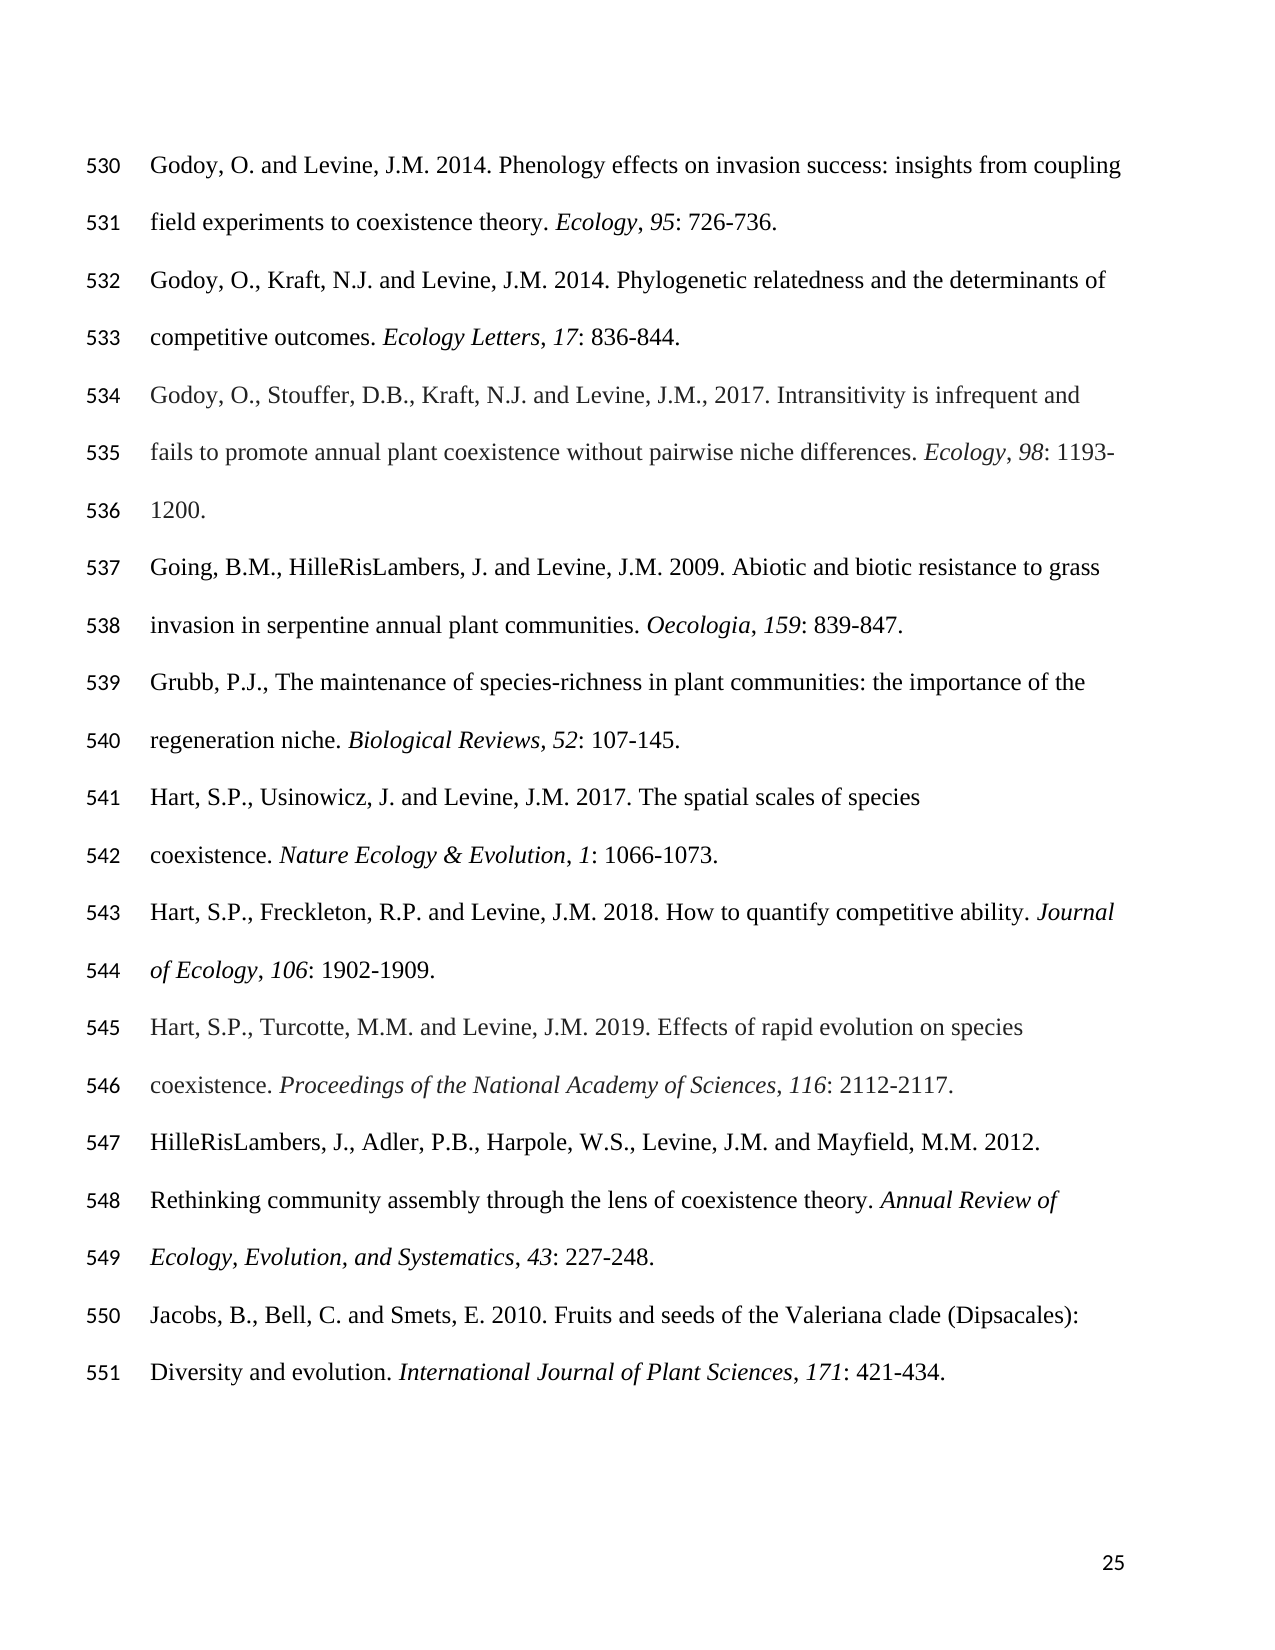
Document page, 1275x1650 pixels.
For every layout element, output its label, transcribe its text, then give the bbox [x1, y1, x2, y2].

text Hart, S.P., Freckleton, R.P. and Levine, J.M. 2018. How to quantify competitive ability. Journal of Ecology, 106: 1902-1909. [150, 897, 1125, 984]
text Godoy, O., Stouffer, D.B., Kraft, N.J. and Levine, J.M., 2017. Intransitivity is infrequent and fails to promote annual plant coexistence without pairwise niche differences. Ecology, 98: 1193-1200. [150, 380, 1125, 524]
text Grubb, P.J., The maintenance of species-richness in plant communities: the importance of the regeneration niche. Biological Reviews, 52: 107-145. [150, 667, 1125, 754]
text Hart, S.P., Usinowicz, J. and Levine, J.M. 2017. The spatial scales of species coexistence. Nature Ecology & Evolution, 1: 1066-1073. [150, 782, 1125, 869]
text HilleRisLambers, J., Adler, P.B., Harpole, W.S., Levine, J.M. and Mayfield, M.M. 2012. Rethinking community assembly through the lens of coexistence theory. Annual Review of Ecology, Evolution, and Systematics, 43: 227-248. [150, 1127, 1125, 1271]
text Hart, S.P., Turcotte, M.M. and Levine, J.M. 2019. Effects of rapid evolution on species coexistence. Proceedings of the National Academy of Sciences, 116: 2112-2117. [150, 1012, 1125, 1099]
text Godoy, O., Kraft, N.J. and Levine, J.M. 2014. Phylogenetic relatedness and the determinants of competitive outcomes. Ecology Letters, 17: 836-844. [150, 265, 1125, 351]
text Jacobs, B., Bell, C. and Smets, E. 2010. Fruits and seeds of the Valeriana clade (Dipsacales): Diversity and evolution. International Journal of Plant Sciences, 171: 421-434. [150, 1300, 1125, 1386]
text Going, B.M., HilleRisLambers, J. and Levine, J.M. 2009. Abiotic and biotic resistance to grass invasion in serpentine annual plant communities. Oecologia, 159: 839-847. [150, 552, 1125, 639]
text Godoy, O. and Levine, J.M. 2014. Phenology effects on invasion success: insights from coupling field experiments to coexistence theory. Ecology, 95: 726-736. [150, 150, 1125, 236]
